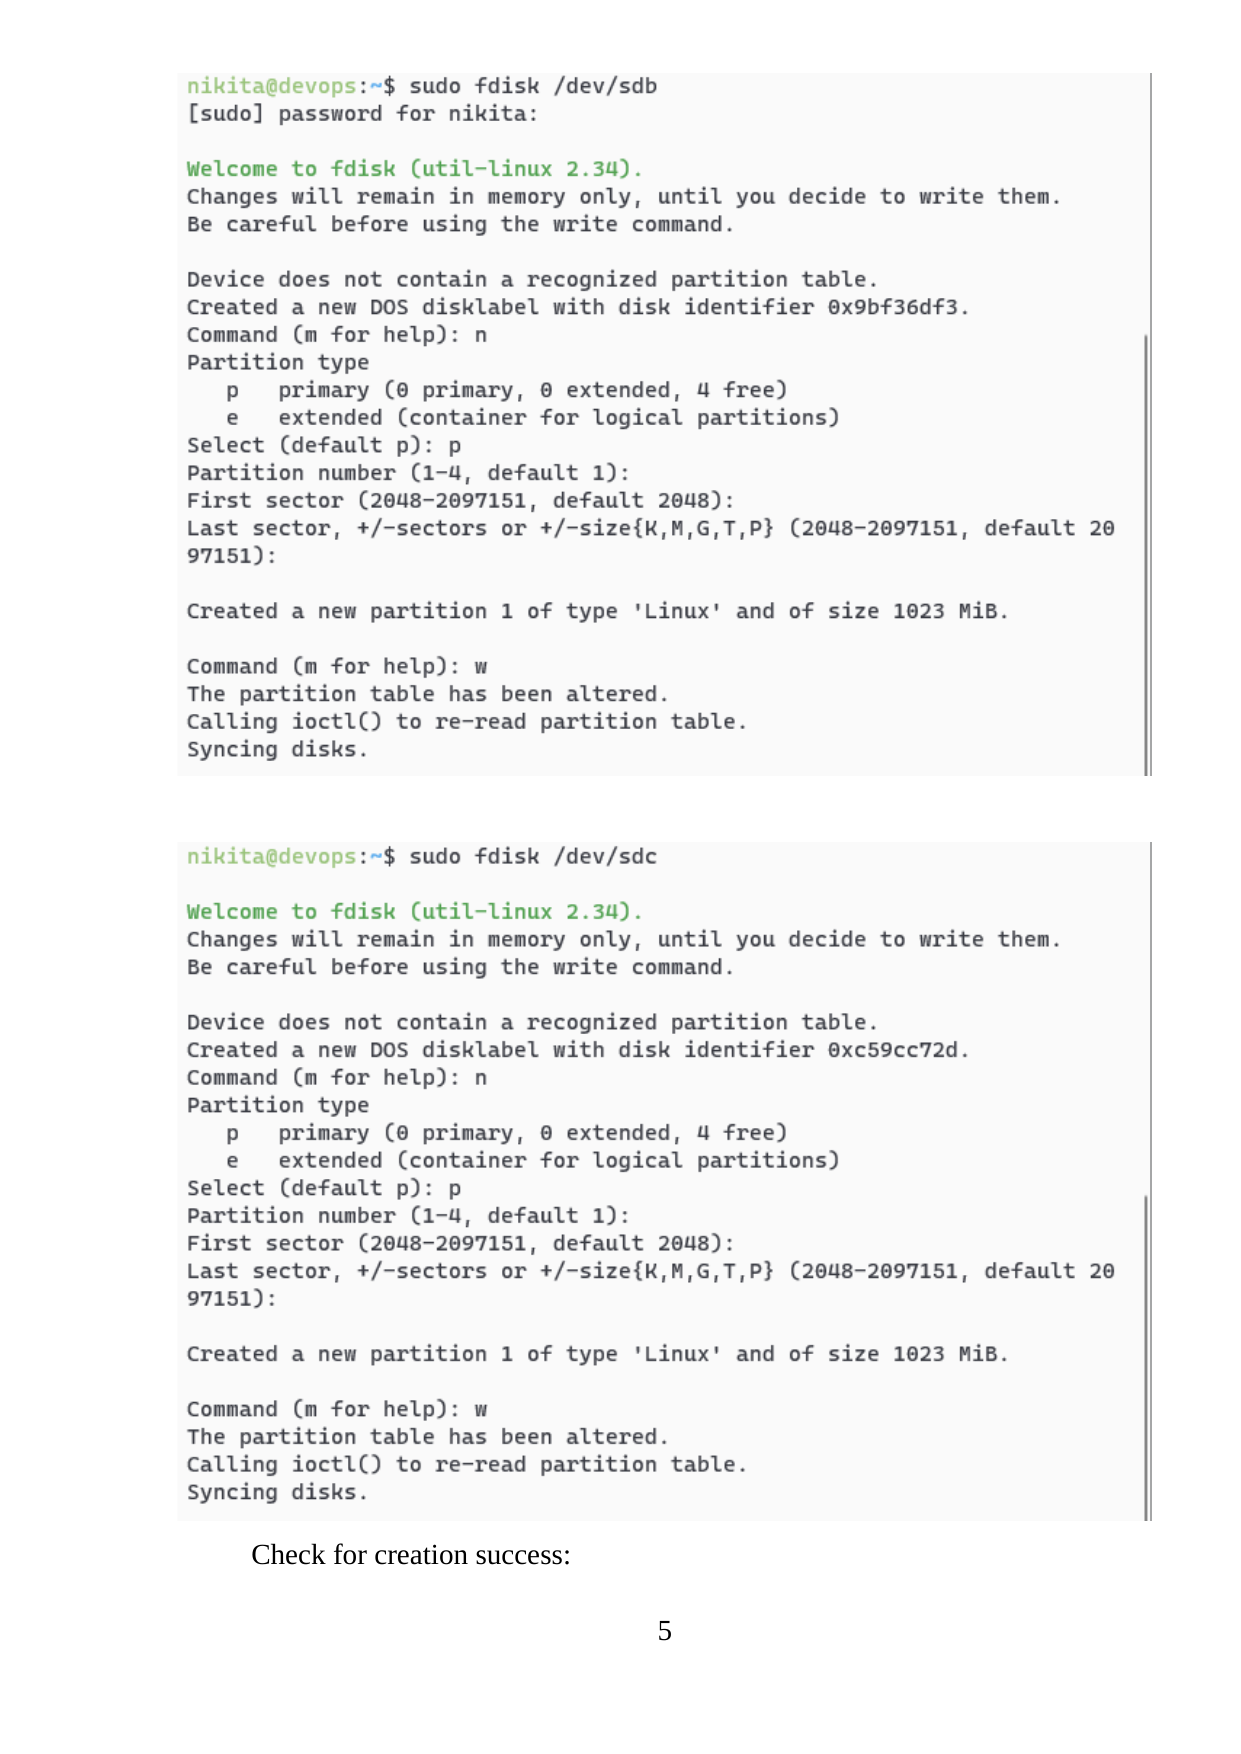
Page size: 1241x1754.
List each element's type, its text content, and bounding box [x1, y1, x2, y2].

text Check for creation success: [177, 1537, 1152, 1571]
